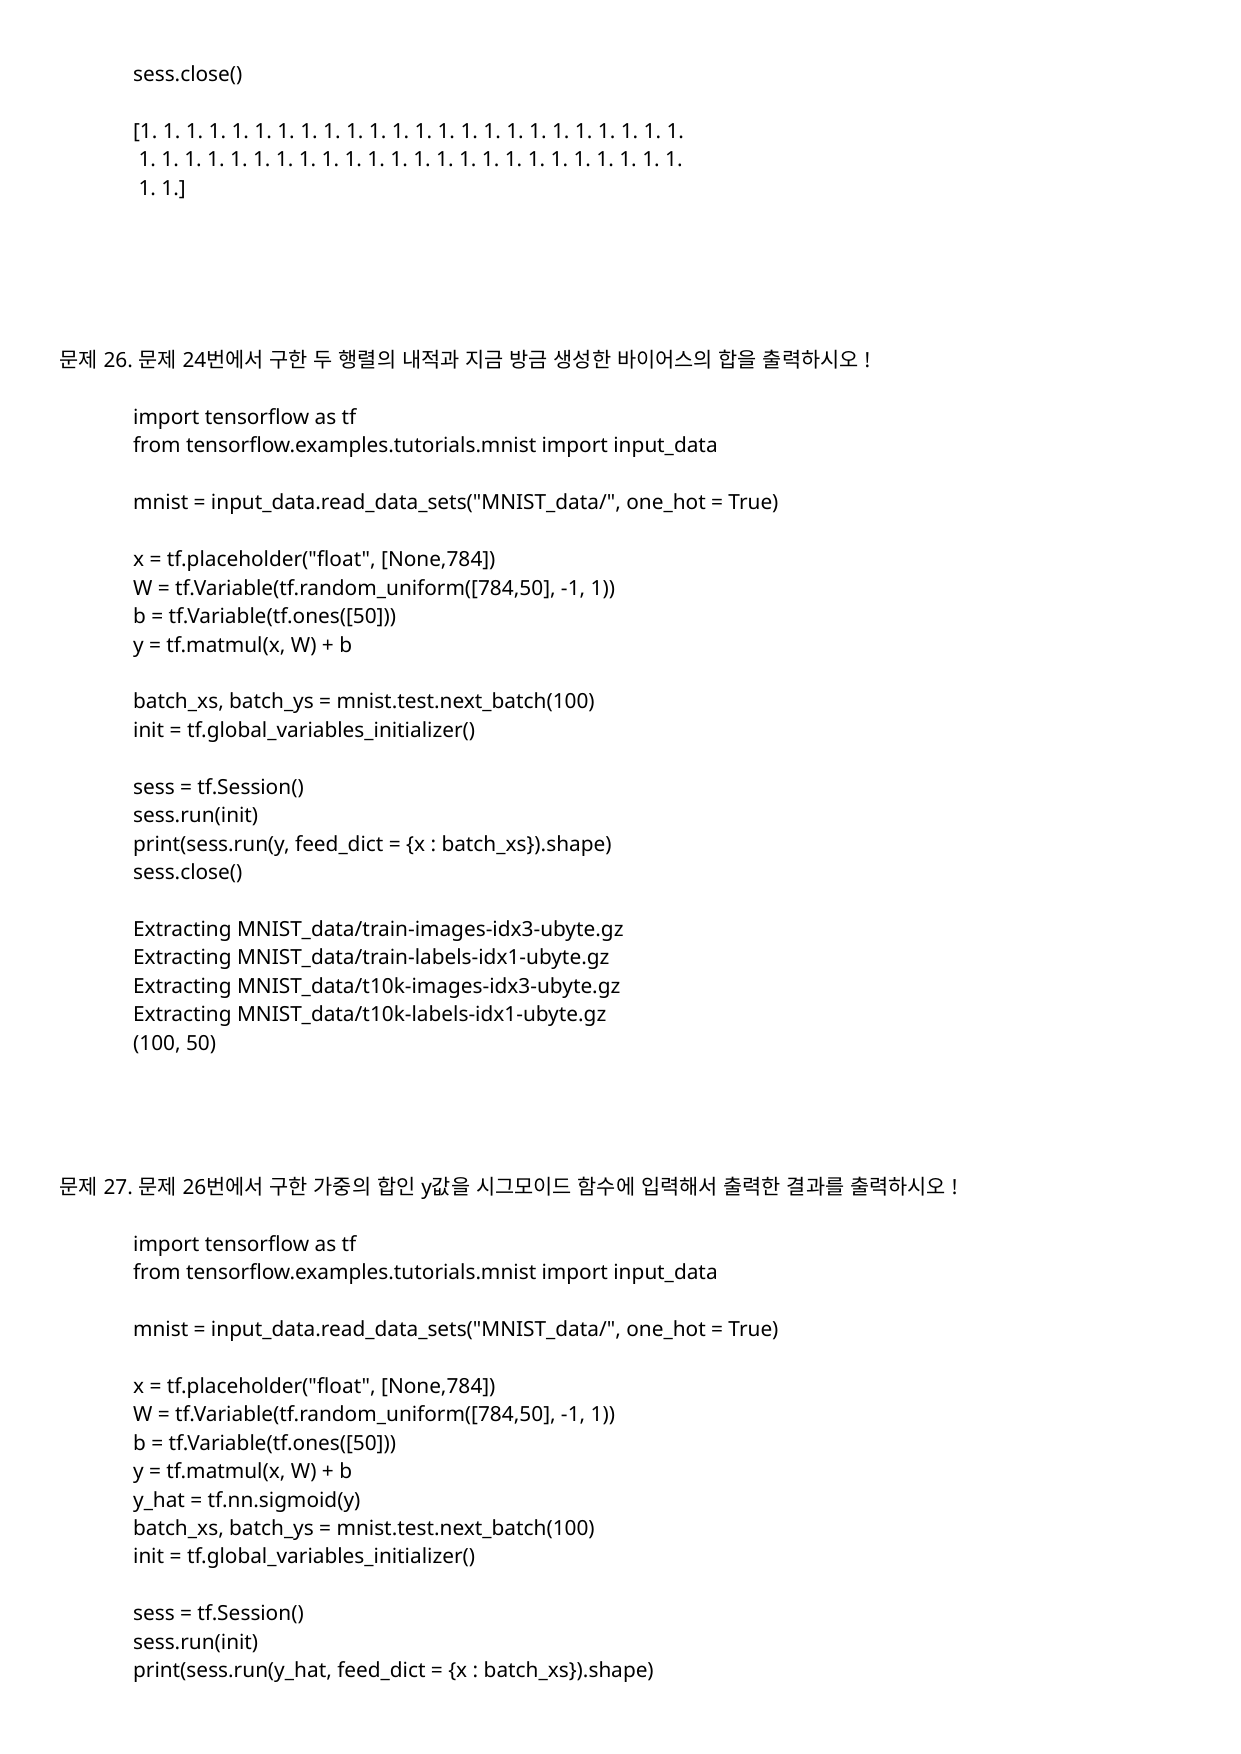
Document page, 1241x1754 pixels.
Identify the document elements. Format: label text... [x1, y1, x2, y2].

text mnist = input_data.read_data_sets("MNIST_data/", one_hot = True) [59, 487, 1181, 516]
text import tensorflow as tf [59, 402, 1181, 431]
text sess.run(init) [59, 800, 1181, 829]
text Extracting MNIST_data/train-labels-idx1-ubyte.gz [59, 942, 1181, 971]
text b = tf.Variable(tf.ones([50])) [59, 601, 1181, 630]
text y = tf.matmul(x, W) + b [59, 1456, 1181, 1485]
text (100, 50) [59, 1028, 1181, 1056]
text Extracting MNIST_data/t10k-labels-idx1-ubyte.gz [59, 999, 1181, 1028]
text W = tf.Variable(tf.random_uniform([784,50], -1, 1)) [59, 1399, 1181, 1428]
text sess = tf.Session() [59, 772, 1181, 800]
text W = tf.Variable(tf.random_uniform([784,50], -1, 1)) [59, 573, 1181, 601]
text print(sess.run(y_hat, feed_dict = {x : batch_xs}).shape) [59, 1655, 1181, 1684]
text sess.run(init) [59, 1627, 1181, 1655]
text 문제 26. 문제 24번에서 구한 두 행렬의 내적과 지금 방금 생성한 바이어스의 합을 출력하시오 ! [59, 343, 1181, 374]
text Extracting MNIST_data/train-images-idx3-ubyte.gz [59, 914, 1181, 942]
text mnist = input_data.read_data_sets("MNIST_data/", one_hot = True) [59, 1314, 1181, 1342]
text [1. 1. 1. 1. 1. 1. 1. 1. 1. 1. 1. 1. 1. 1. 1. 1. 1. 1. 1. 1. 1. 1. 1. 1. [59, 116, 1181, 144]
text batch_xs, batch_ys = mnist.test.next_batch(100) [59, 1513, 1181, 1542]
text y = tf.matmul(x, W) + b [59, 630, 1181, 658]
text batch_xs, batch_ys = mnist.test.next_batch(100) [59, 687, 1181, 715]
text sess.close() [59, 59, 1181, 87]
text init = tf.global_variables_initializer() [59, 715, 1181, 743]
text 문제 27. 문제 26번에서 구한 가중의 합인 y값을 시그모이드 함수에 입력해서 출력한 결과를 출력하시오 ! [59, 1170, 1181, 1200]
text from tensorflow.examples.tutorials.mnist import input_data [59, 431, 1181, 459]
text sess.close() [59, 857, 1181, 886]
text init = tf.global_variables_initializer() [59, 1542, 1181, 1570]
text 1. 1. 1. 1. 1. 1. 1. 1. 1. 1. 1. 1. 1. 1. 1. 1. 1. 1. 1. 1. 1. 1. 1. 1. [59, 144, 1181, 173]
text Extracting MNIST_data/t10k-images-idx3-ubyte.gz [59, 971, 1181, 999]
text print(sess.run(y, feed_dict = {x : batch_xs}).shape) [59, 829, 1181, 857]
text import tensorflow as tf [59, 1229, 1181, 1257]
text sess = tf.Session() [59, 1598, 1181, 1627]
text x = tf.placeholder("float", [None,784]) [59, 544, 1181, 573]
text from tensorflow.examples.tutorials.mnist import input_data [59, 1257, 1181, 1286]
text x = tf.placeholder("float", [None,784]) [59, 1371, 1181, 1399]
text b = tf.Variable(tf.ones([50])) [59, 1428, 1181, 1456]
text y_hat = tf.nn.sigmoid(y) [59, 1485, 1181, 1513]
text 1. 1.] [59, 173, 1181, 201]
